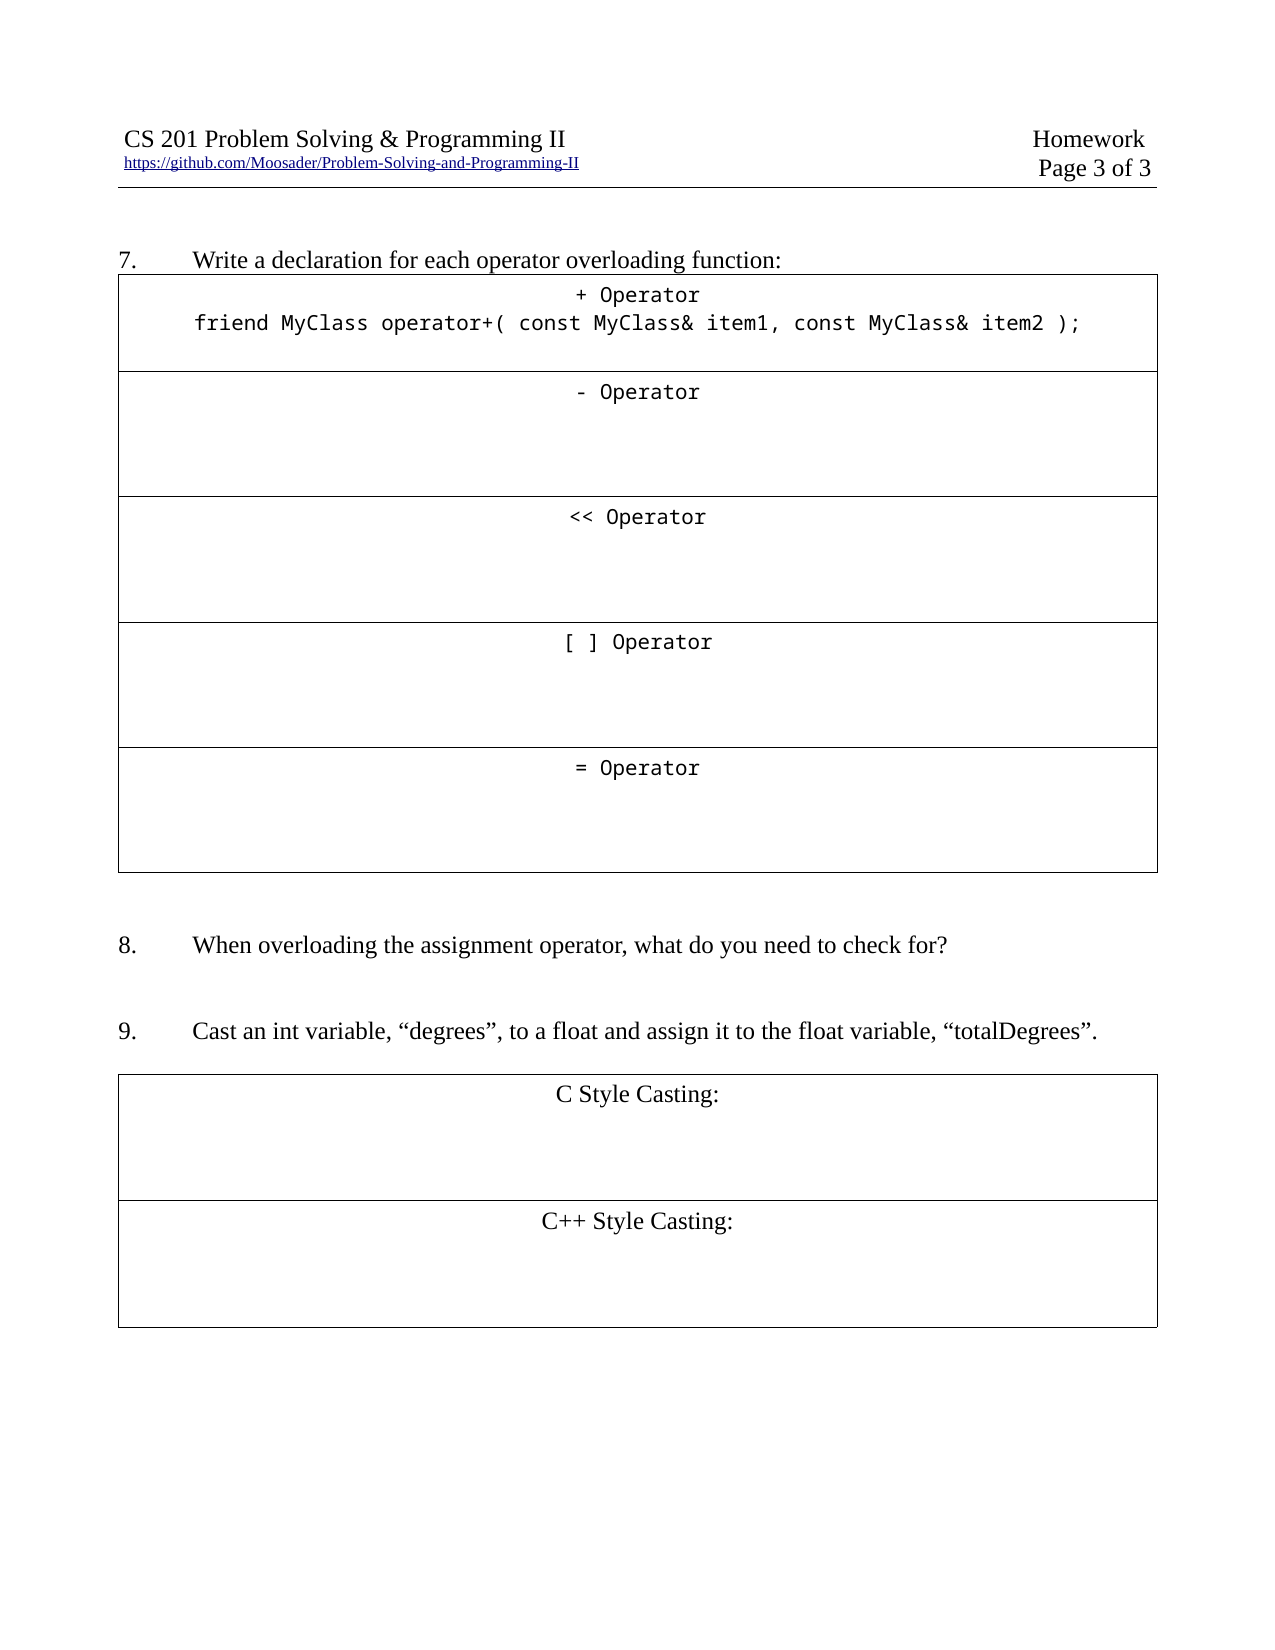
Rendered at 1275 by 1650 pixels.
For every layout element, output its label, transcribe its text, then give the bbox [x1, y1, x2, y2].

table_cell << Operator [119, 497, 1157, 622]
table_cell C++ Style Casting: [119, 1201, 1157, 1327]
text 9. Cast an int variable, “degrees”, to a float and assign it to the float variable, “totalDegrees”. [118, 1016, 1157, 1074]
table_cell [ ] Operator [119, 623, 1157, 747]
text 8. When overloading the assignment operator, what do you need to check for? [118, 930, 1157, 959]
table_cell - Operator [119, 372, 1157, 496]
table_header + Operator friend MyClass operator+( const MyClass& item1, const MyClass& item2 ); [119, 275, 1157, 371]
text 7. Write a declaration for each operator overloading function: [118, 245, 1157, 274]
table_header C Style Casting: [119, 1075, 1157, 1200]
table_cell = Operator [119, 748, 1157, 872]
